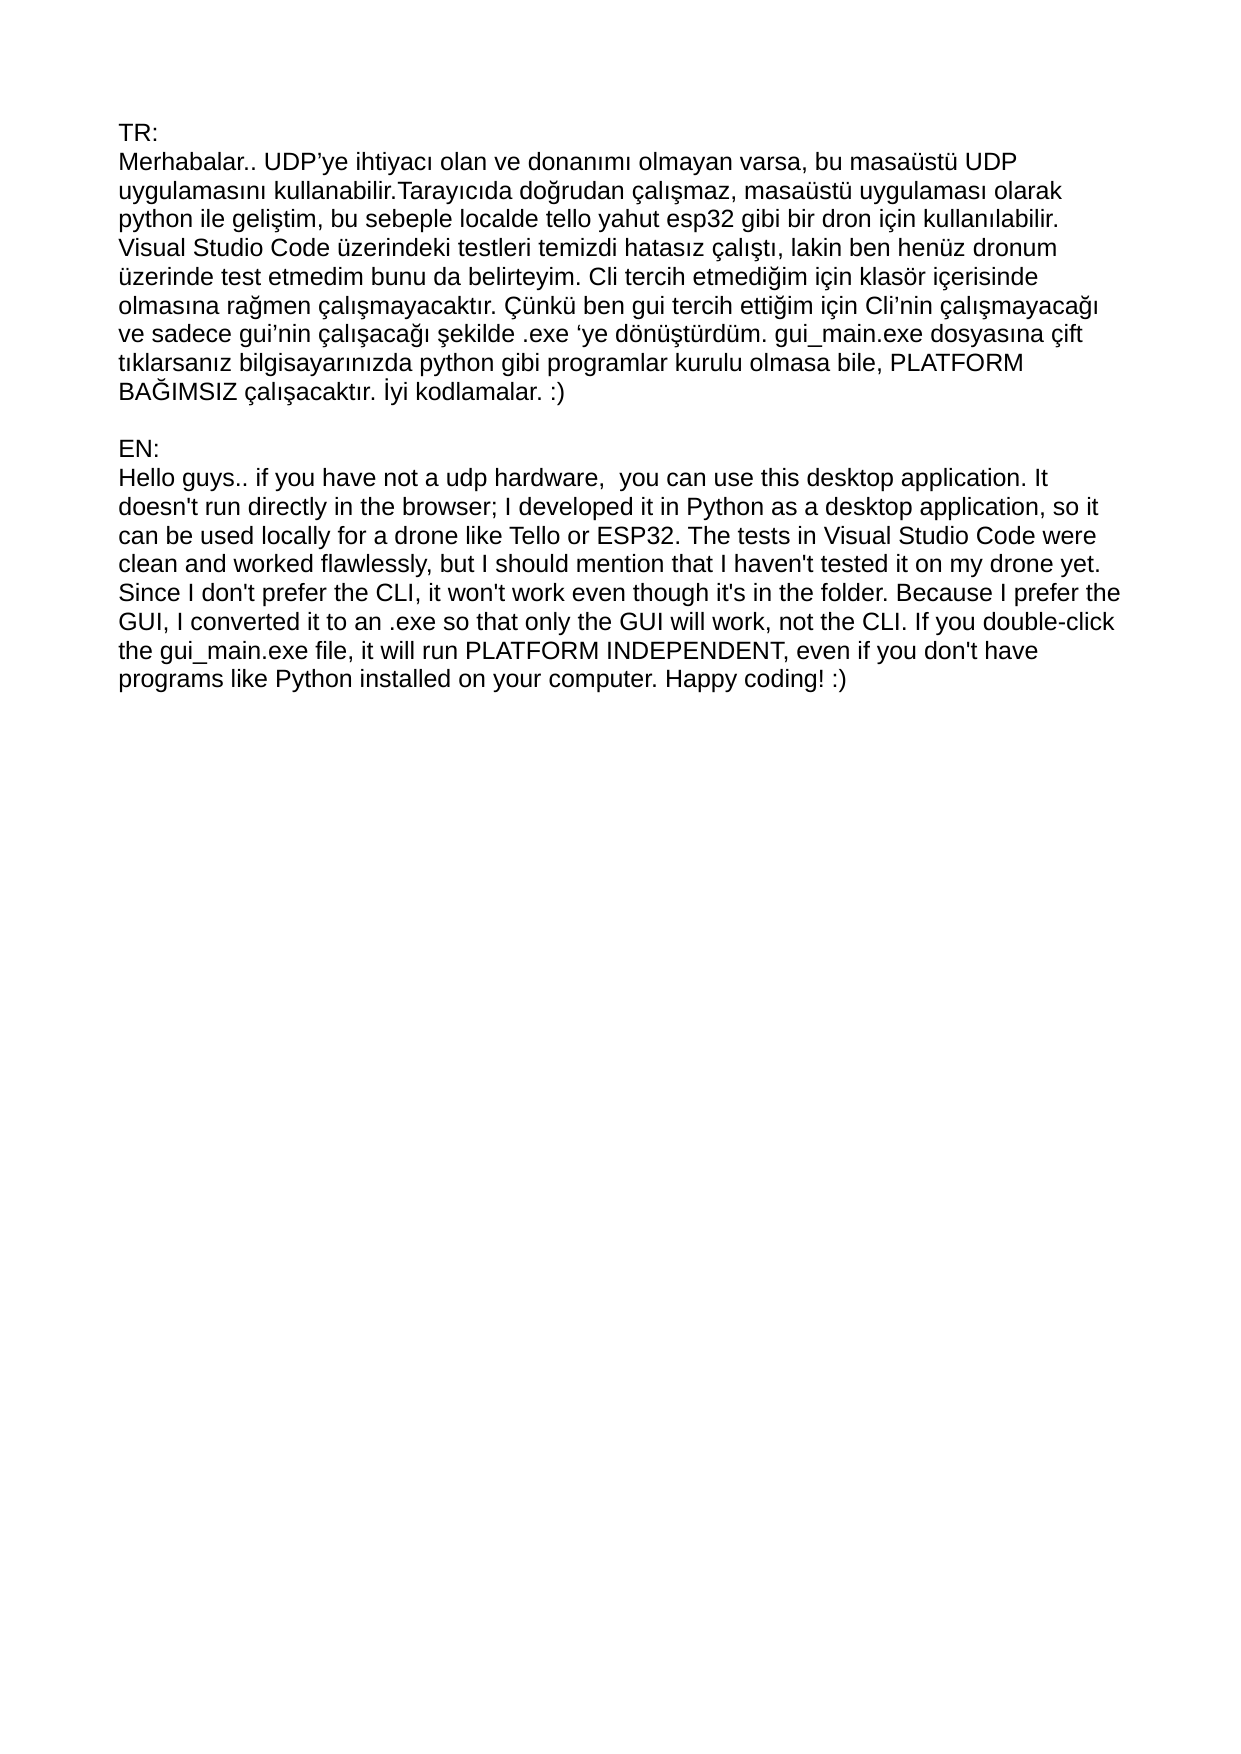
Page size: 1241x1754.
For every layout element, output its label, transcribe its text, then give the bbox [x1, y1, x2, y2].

text Hello guys.. if you have not a udp hardware, you can use this desktop application. It doesn't run directly in the browser; I developed it in Python as a desktop application, so it can be used locally for a drone like Tello or ESP32. The tests in Visual Studio Code were clean and worked flawlessly, but I should mention that I haven't tested it on my drone yet. Since I don't prefer the CLI, it won't work even though it's in the folder. Because I prefer the GUI, I converted it to an .exe so that only the GUI will work, not the CLI. If you double-click the gui_main.exe file, it will run PLATFORM INDEPENDENT, even if you don't have programs like Python installed on your computer. Happy coding! :) [118, 463, 1122, 693]
text EN: [118, 434, 1122, 463]
text TR: [118, 118, 1122, 147]
text Merhabalar.. UDP’ye ihtiyacı olan ve donanımı olmayan varsa, bu masaüstü UDP uygulamasını kullanabilir.Tarayıcıda doğrudan çalışmaz, masaüstü uygulaması olarak python ile geliştim, bu sebeple localde tello yahut esp32 gibi bir dron için kullanılabilir. Visual Studio Code üzerindeki testleri temizdi hatasız çalıştı, lakin ben henüz dronum üzerinde test etmedim bunu da belirteyim. Cli tercih etmediğim için klasör içerisinde olmasına rağmen çalışmayacaktır. Çünkü ben gui tercih ettiğim için Cli’nin çalışmayacağı ve sadece gui’nin çalışacağı şekilde .exe ‘ye dönüştürdüm. gui_main.exe dosyasına çift tıklarsanız bilgisayarınızda python gibi programlar kurulu olmasa bile, PLATFORM BAĞIMSIZ çalışacaktır. İyi kodlamalar. :) [118, 147, 1122, 406]
